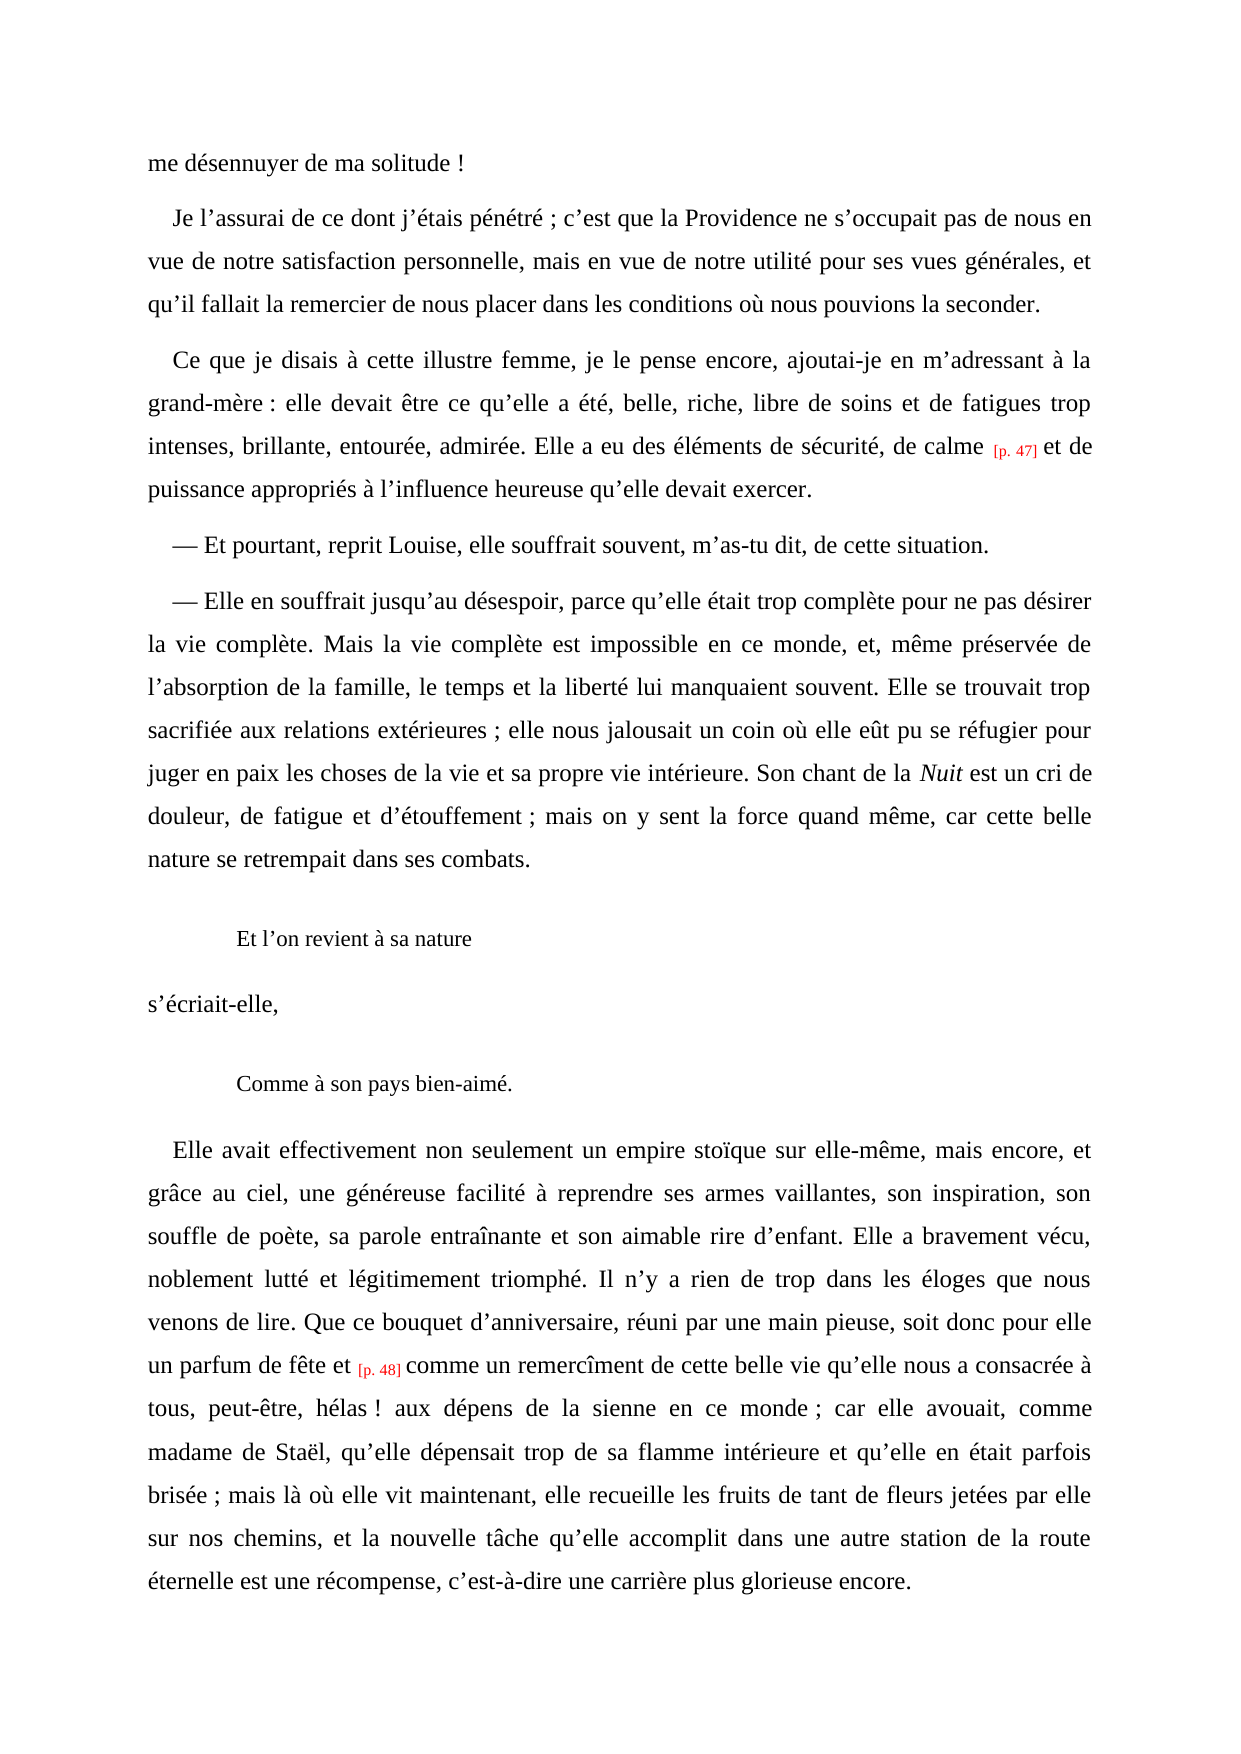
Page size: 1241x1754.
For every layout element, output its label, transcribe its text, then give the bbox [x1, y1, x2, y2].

text Je l’assurai de ce dont j’étais pénétré ; c’est que la Providence ne s’occupait pas de nous en vue de notre satisfaction personnelle, mais en vue de notre utilité pour ses vues générales, et qu’il fallait la remercier de nous placer dans les conditions où nous pouvions la seconder. [148, 203, 1093, 318]
text Et l’on revient à sa nature [236, 925, 1093, 951]
text Comme à son pays bien-aimé. [236, 1070, 1093, 1097]
text s’écriait-elle, [148, 989, 1093, 1018]
text — Et pourtant, reprit Louise, elle souffrait souvent, m’as-tu dit, de cette situation. [148, 530, 1093, 559]
text me désennuyer de ma solitude ! [148, 148, 1093, 176]
text — Elle en souffrait jusqu’au désespoir, parce qu’elle était trop complète pour ne pas désirer la vie complète. Mais la vie complète est impossible en ce monde, et, même préservée de l’absorption de la famille, le temps et la liberté lui manquaient souvent. Elle se trouvait trop sacrifiée aux relations extérieures ; elle nous jalousait un coin où elle eût pu se réfugier pour juger en paix les choses de la vie et sa propre vie intérieure. Son chant de la Nuit est un cri de douleur, de fatigue et d’étouffement ; mais on y sent la force quand même, car cette belle nature se retrempait dans ses combats. [148, 586, 1093, 873]
text Elle avait effectivement non seulement un empire stoïque sur elle-même, mais encore, et grâce au ciel, une généreuse facilité à reprendre ses armes vaillantes, son inspiration, son souffle de poète, sa parole entraînante et son aimable rire d’enfant. Elle a bravement vécu, noblement lutté et légitimement triomphé. Il n’y a rien de trop dans les éloges que nous venons de lire. Que ce bouquet d’anniversaire, réuni par une main pieuse, soit donc pour elle un parfum de fête et [p. 48] comme un remercîment de cette belle vie qu’elle nous a consacrée à tous, peut-être, hélas ! aux dépens de la sienne en ce monde ; car elle avouait, comme madame de Staël, qu’elle dépensait trop de sa flamme intérieure et qu’elle en était parfois brisée ; mais là où elle vit maintenant, elle recueille les fruits de tant de fleurs jetées par elle sur nos chemins, et la nouvelle tâche qu’elle accomplit dans une autre station de la route éternelle est une récompense, c’est-à-dire une carrière plus glorieuse encore. [148, 1135, 1093, 1595]
text Ce que je disais à cette illustre femme, je le pense encore, ajoutai-je en m’adressant à la grand-mère : elle devait être ce qu’elle a été, belle, riche, libre de soins et de fatigues trop intenses, brillante, entourée, admirée. Elle a eu des éléments de sécurité, de calme [p. 47] et de puissance appropriés à l’influence heureuse qu’elle devait exercer. [148, 345, 1093, 503]
